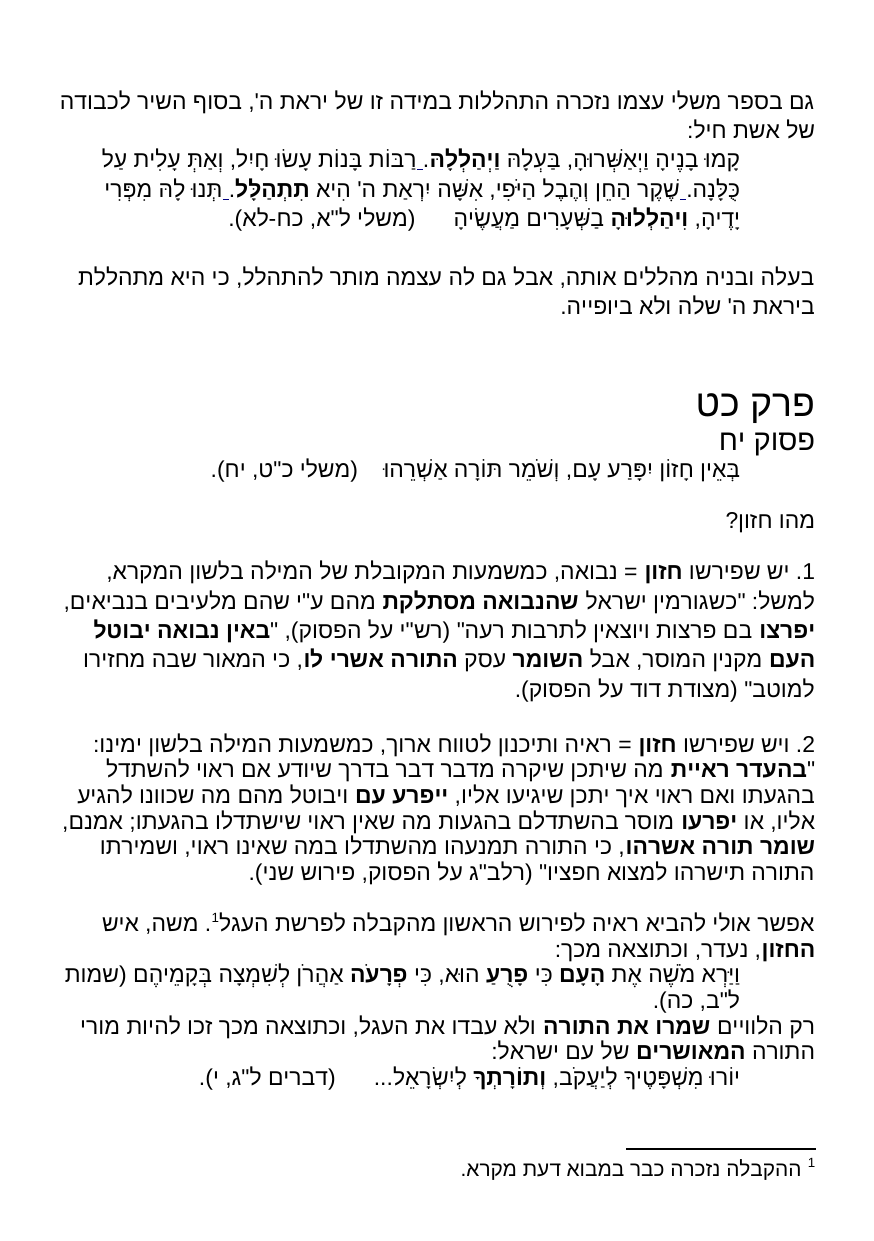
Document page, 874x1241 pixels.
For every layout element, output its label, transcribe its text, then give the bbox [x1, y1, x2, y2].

text אפשר אולי להביא ראיה לפירוש הראשון מהקבלה לפרשת העגל. משה, איש החזון, נעדר, וכתוצאה מכך: [59, 911, 815, 962]
text גם בספר משלי עצמו נזכרה התהללות במידה זו של יראת ה', בסוף השיר לכבודה של אשת חיל: [59, 88, 815, 143]
text קָמוּ בָנֶיהָ וַיְאַשְּׁרוּהָ, בַּעְלָהּ וַיְהַלְלָהּ. רַבּוֹת בָּנוֹת עָשׂוּ חָיִל, וְאַתְּ עָלִית עַל כֻּלָּנָה. שֶׁקֶר הַחֵן וְהֶבֶל הַיֹּפִי, אִשָּׁה יִרְאַת ה' הִיא תִתְהַלָּל. תְּנוּ לָהּ מִפְּרִי יָדֶיהָ, וִיהַלְלוּהָ בַשְּׁעָרִים מַעֲשֶׂיהָ (משלי ל"א, כח-לא). [59, 147, 740, 231]
text 1. יש שפירשו חזון = נבואה, כמשמעות המקובלת של המילה בלשון המקרא, למשל: "כשגורמין ישראל שהנבואה מסתלקת מהם ע"י שהם מלעיבים בנביאים, יפרצו בם פרצות ויוצאין לתרבות רעה" (רש"י על הפסוק), "באין נבואה יבוטל העם מקנין המוסר, אבל השומר עסק התורה אשרי לו, כי המאור שבה מחזירו למוטב" (מצודת דוד על הפסוק). [59, 559, 815, 702]
text מהו חזון? [59, 508, 815, 533]
text בעלה ובניה מהללים אותה, אבל גם לה עצמה מותר להתהלל, כי היא מתהללת ביראת ה' שלה ולא ביופייה. [59, 264, 815, 319]
text ההקבלה נזכרה כבר במבוא דעת מקרא. [59, 1156, 815, 1181]
text רק הלוויים שמרו את התורה ולא עבדו את העגל, וכתוצאה מכך זכו להיות מורי התורה המאושרים של עם ישראל: [59, 1013, 815, 1065]
text בְּאֵין חָזוֹן יִפָּרַע עָם, וְשֹׁמֵר תּוֹרָה אַשְׁרֵהוּ (משלי כ"ט, יח). [59, 457, 740, 482]
text פרק כט [59, 382, 815, 424]
text פסוק יח [59, 424, 815, 457]
text 2. ויש שפירשו חזון = ראיה ותיכנון לטווח ארוך, כמשמעות המילה בלשון ימינו: "בהעדר ראיית מה שיתכן שיקרה מדבר דבר בדרך שיודע אם ראוי להשתדל בהגעתו ואם ראוי איך יתכן שיגיעו אליו, ייפרע עם ויבוטל מהם מה שכוונו להגיע אליו, או יפרעו מוסר בהשתדלם בהגעות מה שאין ראוי שישתדלו בהגעתו; אמנם, שומר תורה אשרהו, כי התורה תמנעהו מהשתדלו במה שאינו ראוי, ושמירתו התורה תישרהו למצוא חפציו" (רלב"ג על הפסוק, פירוש שני). [59, 732, 815, 885]
text יוֹרוּ מִשְׁפָּטֶיךָ לְיַעֲקֹב, וְתוֹרָתְךָ לְיִשְׂרָאֵל... (דברים ל"ג, י). [59, 1065, 740, 1090]
text וַיַּרְא מֹשֶׁה אֶת הָעָם כִּי פָרֻעַ הוּא, כִּי פְרָעֹה אַהֲרֹן לְשִׁמְצָה בְּקָמֵיהֶם (שמות ל"ב, כה). [59, 962, 740, 1013]
